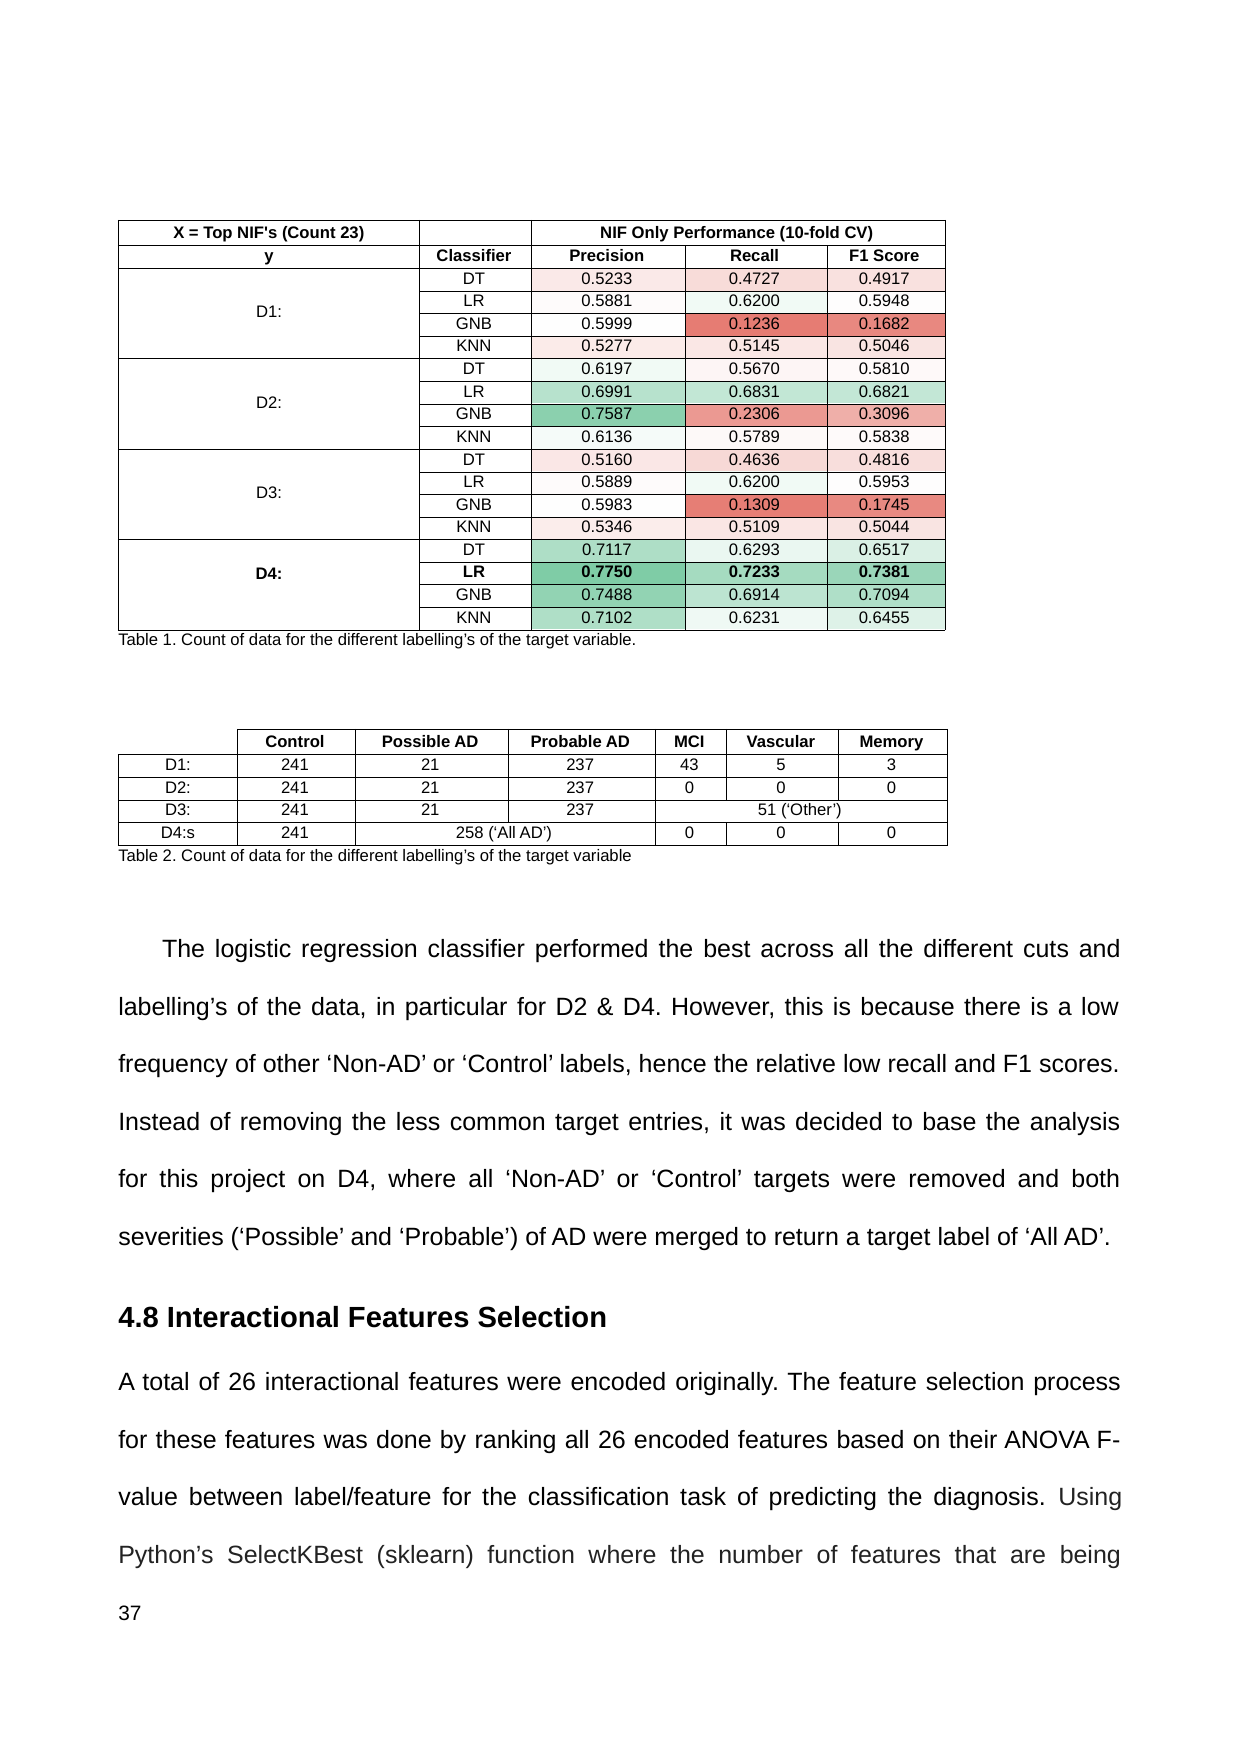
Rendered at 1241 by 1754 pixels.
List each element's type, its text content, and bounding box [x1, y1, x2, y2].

table_cell KNN [420, 518, 531, 539]
table_cell GNB [420, 405, 531, 426]
table_cell 0.6136 [532, 427, 685, 449]
table_cell 3 [839, 755, 947, 777]
table_cell y [119, 246, 419, 268]
table_cell 0.6293 [686, 540, 827, 562]
table_cell Recall [686, 246, 827, 268]
table_cell 21 [356, 801, 508, 822]
table_cell 241 [238, 755, 355, 777]
table_cell 0.5277 [532, 337, 685, 358]
table_cell Classifier [420, 246, 531, 268]
subtitle 4.8 Interactional Features Selection [118, 1300, 1122, 1334]
table_cell 21 [356, 755, 508, 777]
table_cell 43 [656, 755, 726, 777]
table_cell GNB [420, 314, 531, 336]
table_header Vascular [727, 730, 838, 754]
table_cell 0.5670 [686, 359, 827, 381]
table_cell 0.6200 [686, 292, 827, 313]
table_cell 258 (‘All AD’) [356, 823, 655, 845]
table_cell D3: [119, 801, 237, 822]
table_cell LR [420, 473, 531, 494]
table_cell 0 [656, 778, 726, 799]
table_cell 0.5109 [686, 518, 827, 539]
table_cell DT [420, 269, 531, 291]
table_cell D1: [119, 269, 419, 358]
table_cell 0.5838 [828, 427, 945, 449]
table_cell 0.5881 [532, 292, 685, 313]
table_cell 0.1236 [686, 314, 827, 336]
table_cell 0.7488 [532, 585, 685, 607]
table_cell 0.1309 [686, 495, 827, 517]
table_header Control [238, 730, 355, 754]
table_cell 0.5953 [828, 473, 945, 494]
table_cell 0.4917 [828, 269, 945, 291]
table_cell 0.7117 [532, 540, 685, 562]
table_cell 0.5160 [532, 450, 685, 471]
table_cell 0.6517 [828, 540, 945, 562]
table_cell LR [420, 563, 531, 584]
table_cell D2: [119, 359, 419, 449]
table_cell 237 [509, 778, 655, 799]
table_cell 0.5999 [532, 314, 685, 336]
table_header NIF Only Performance (10-fold CV) [532, 221, 945, 245]
table_header [420, 221, 531, 245]
table_cell 0.6231 [686, 608, 827, 629]
table_header X = Top NIF's (Count 23) [119, 221, 419, 245]
table_cell 0.7094 [828, 585, 945, 607]
table_cell 0.2306 [686, 405, 827, 426]
table_cell 0.3096 [828, 405, 945, 426]
table_cell 0.6991 [532, 382, 685, 403]
table_cell 0.5145 [686, 337, 827, 358]
table_cell D4:s [119, 823, 237, 845]
table_cell DT [420, 540, 531, 562]
table_cell 0.4636 [686, 450, 827, 471]
table_cell 237 [509, 801, 655, 822]
table_cell 0.5983 [532, 495, 685, 517]
table_cell 0.6821 [828, 382, 945, 403]
table_cell 0.5046 [828, 337, 945, 358]
table_cell D2: [119, 778, 237, 799]
table_cell 0.5948 [828, 292, 945, 313]
table_cell 0.6200 [686, 473, 827, 494]
table_cell 0.5233 [532, 269, 685, 291]
table_cell Precision [532, 246, 685, 268]
table_cell 237 [509, 755, 655, 777]
text A total of 26 interactional features were encoded originally. The feature selection process for these features was done by ranking all 26 encoded features based on their ANOVA F-value between label/feature for the classification task of predicting the diagnosis. Using Python’s SelectKBest (sklearn) function where the number of features that are being [118, 1367, 1122, 1569]
table_cell 241 [238, 778, 355, 799]
table_header Possible AD [356, 730, 508, 754]
table_cell 241 [238, 823, 355, 845]
table_cell 0.1682 [828, 314, 945, 336]
table_cell 0.5789 [686, 427, 827, 449]
table_cell 0.6455 [828, 608, 945, 629]
table_cell 0.6197 [532, 359, 685, 381]
table_cell LR [420, 382, 531, 403]
table_cell 241 [238, 801, 355, 822]
table_cell D1: [119, 755, 237, 777]
table_cell 0.7381 [828, 563, 945, 584]
table_cell 0.1745 [828, 495, 945, 517]
table_cell 0.5810 [828, 359, 945, 381]
table_cell 0.5044 [828, 518, 945, 539]
text Table 2. Count of data for the different labelling’s of the target variable [118, 845, 1122, 864]
text The logistic regression classifier performed the best across all the different cuts and labelling’s of the data, in particular for D2 & D4. However, this is because there is a low frequency of other ‘Non-AD’ or ‘Control’ labels, hence the relative low recall and F1 scores. Instead of removing the less common target entries, it was decided to base the analysis for this project on D4, where all ‘Non-AD’ or ‘Control’ targets were removed and both severities (‘Possible’ and ‘Probable’) of AD were merged to return a target label of ‘All AD’. [118, 934, 1122, 1251]
table_cell LR [420, 292, 531, 313]
table_cell 0 [727, 778, 838, 799]
table_header [119, 730, 237, 754]
table_cell KNN [420, 337, 531, 358]
table_cell 21 [356, 778, 508, 799]
table_cell 0.4816 [828, 450, 945, 471]
table_cell 0 [839, 778, 947, 799]
table_cell DT [420, 359, 531, 381]
table_cell 0.6914 [686, 585, 827, 607]
table_cell 0.7587 [532, 405, 685, 426]
table_header Probable AD [509, 730, 655, 754]
table_header MCI [656, 730, 726, 754]
table_cell D4: [119, 540, 419, 629]
table_cell 51 (‘Other’) [656, 801, 947, 822]
table_cell 0.5889 [532, 473, 685, 494]
table_cell GNB [420, 495, 531, 517]
table_cell F1 Score [828, 246, 945, 268]
table_cell KNN [420, 427, 531, 449]
table_cell GNB [420, 585, 531, 607]
table_cell 0 [727, 823, 838, 845]
table_cell 0.5346 [532, 518, 685, 539]
table_cell 0 [656, 823, 726, 845]
table_cell 0.4727 [686, 269, 827, 291]
table_cell 0.7102 [532, 608, 685, 629]
table_header Memory [839, 730, 947, 754]
table_cell D3: [119, 450, 419, 539]
table_cell 5 [727, 755, 838, 777]
table_cell DT [420, 450, 531, 471]
table_cell 0 [839, 823, 947, 845]
table_cell KNN [420, 608, 531, 629]
table_cell 0.6831 [686, 382, 827, 403]
table_cell 0.7750 [532, 563, 685, 584]
text Table 1. Count of data for the different labelling’s of the target variable. [118, 630, 1122, 649]
table_cell 0.7233 [686, 563, 827, 584]
